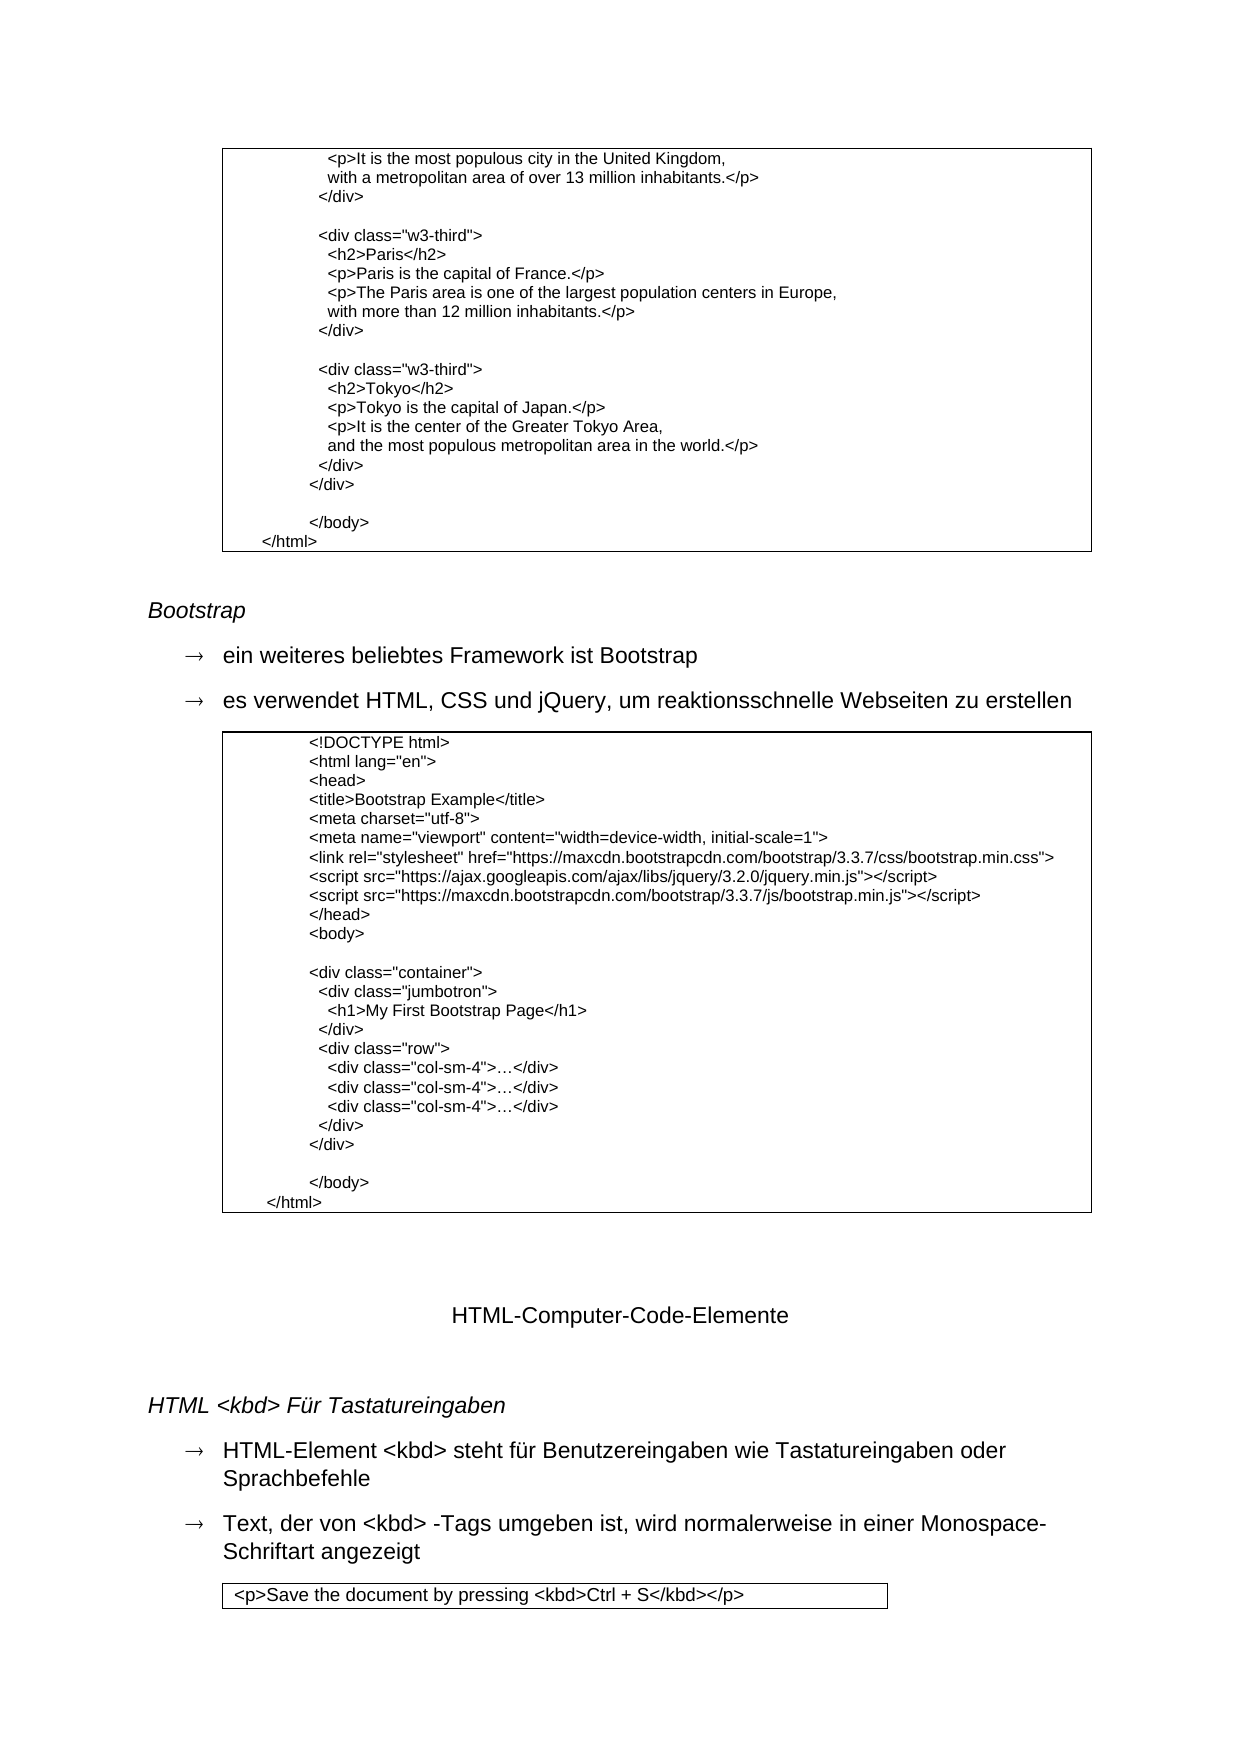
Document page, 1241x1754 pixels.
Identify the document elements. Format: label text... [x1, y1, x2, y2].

table_header <!DOCTYPE html> <html lang="en"> <head> <title>Bootstrap Example</title> <meta charset="utf-8"> <meta name="viewport" content="width=device-width, initial-scale=1"> <link rel="stylesheet" href="https://maxcdn.bootstrapcdn.com/bootstrap/3.3.7/css/bootstrap.min.css"> <script src="https://ajax.googleapis.com/ajax/libs/jquery/3.2.0/jquery.min.js"></script> <script src="https://maxcdn.bootstrapcdn.com/bootstrap/3.3.7/js/bootstrap.min.js"></script> </head> <body> <div class="container"> <div class="jumbotron"> <h1>My First Bootstrap Page</h1> </div> <div class="row"> <div class="col-sm-4">…</div> <div class="col-sm-4">…</div> <div class="col-sm-4">…</div> </div> </div> </body> </html> [223, 733, 1091, 1212]
list ein weiteres beliebtes Framework ist Bootstrap [185, 642, 1093, 668]
list Bootstrap [148, 597, 1093, 623]
table_header <p>Save the document by pressing <kbd>Ctrl + S</kbd></p> [223, 1584, 887, 1608]
list HTML <kbd> Für Tastatureingaben [148, 1392, 1093, 1418]
list Text, der von <kbd> -Tags umgeben ist, wird normalerweise in einer Monospace-Schriftart angezeigt [185, 1509, 1093, 1564]
list HTML-Computer-Code-Elemente [148, 1302, 1093, 1328]
list es verwendet HTML, CSS und jQuery, um reaktionsschnelle Webseiten zu erstellen [185, 687, 1093, 713]
list HTML-Element <kbd> steht für Benutzereingaben wie Tastatureingaben oder Sprachbefehle [185, 1437, 1093, 1491]
table_header <p>It is the most populous city in the United Kingdom, with a metropolitan area of over 13 million inhabitants.</p> </div> <div class="w3-third"> <h2>Paris</h2> <p>Paris is the capital of France.</p> <p>The Paris area is one of the largest population centers in Europe, with more than 12 million inhabitants.</p> </div> <div class="w3-third"> <h2>Tokyo</h2> <p>Tokyo is the capital of Japan.</p> <p>It is the center of the Greater Tokyo Area, and the most populous metropolitan area in the world.</p> </div> </div> </body> </html> [223, 149, 1091, 551]
